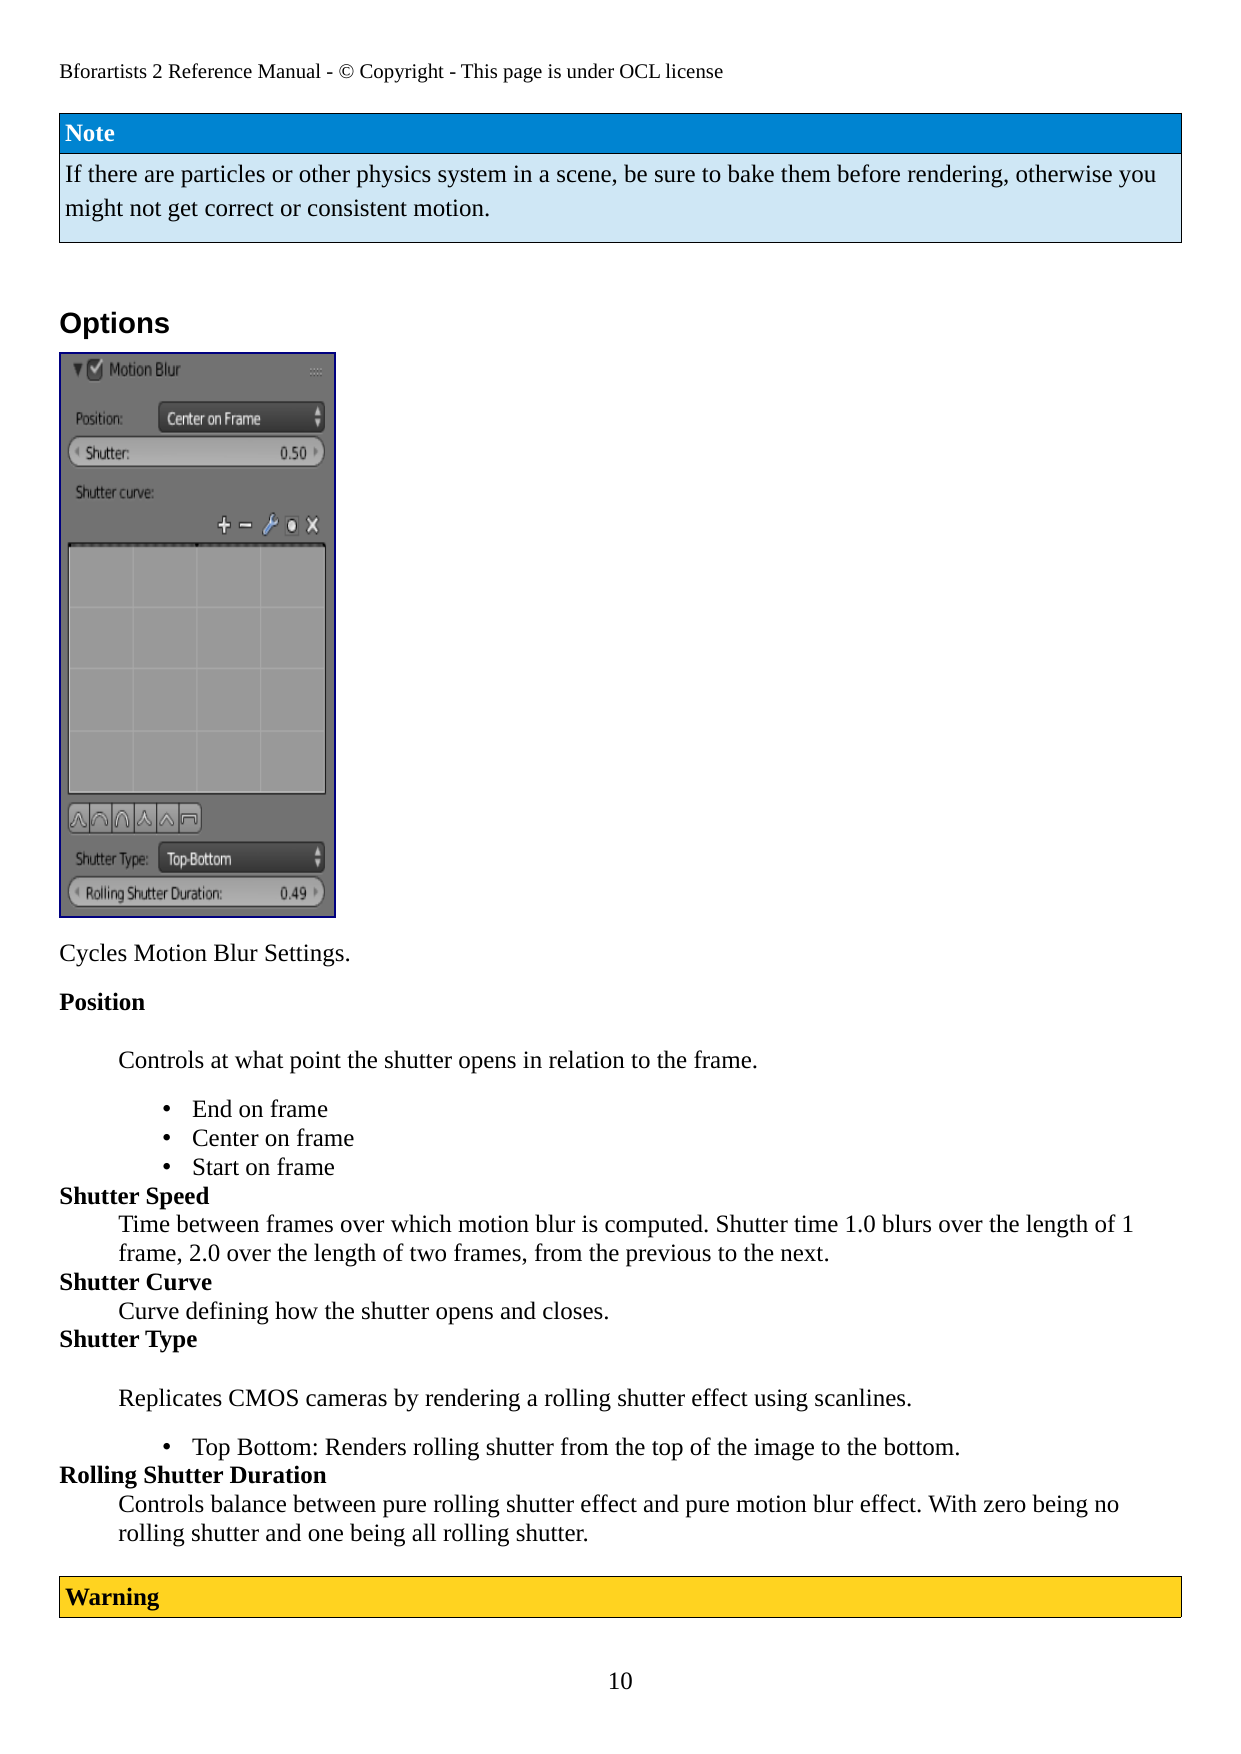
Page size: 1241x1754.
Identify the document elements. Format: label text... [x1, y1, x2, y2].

list Center on frame [162, 1123, 1181, 1152]
table_header Warning [60, 1577, 1181, 1617]
subtitle Shutter Speed [59, 1181, 1181, 1209]
text Replicates CMOS cameras by rendering a rolling shutter effect using scanlines. [118, 1383, 1181, 1412]
list Start on frame [162, 1152, 1181, 1181]
subtitle Rolling Shutter Duration [59, 1461, 1181, 1489]
table_header Note [60, 114, 1181, 153]
list Controls balance between pure rolling shutter effect and pure motion blur effect. With zero being no rolling shutter and one being all rolling shutter. [118, 1489, 1181, 1547]
list Top Bottom: Renders rolling shutter from the top of the image to the bottom. [162, 1432, 1181, 1461]
subtitle Position [59, 987, 1181, 1016]
text Cycles Motion Blur Settings. [59, 938, 1181, 967]
subtitle Shutter Curve [59, 1267, 1181, 1296]
table_cell If there are particles or other physics system in a scene, be sure to bake them before rendering, otherwise you might not get correct or consistent motion. [60, 154, 1181, 242]
text Controls at what point the shutter opens in relation to the frame. [118, 1046, 1181, 1074]
picture [61, 354, 334, 916]
list Curve defining how the shutter opens and closes. [118, 1296, 1181, 1324]
subtitle Shutter Type [59, 1324, 1181, 1353]
list Time between frames over which motion blur is computed. Shutter time 1.0 blurs over the length of 1 frame, 2.0 over the length of two frames, from the previous to the next. [118, 1209, 1181, 1267]
subtitle Options [59, 306, 1181, 340]
list End on frame [162, 1094, 1181, 1123]
